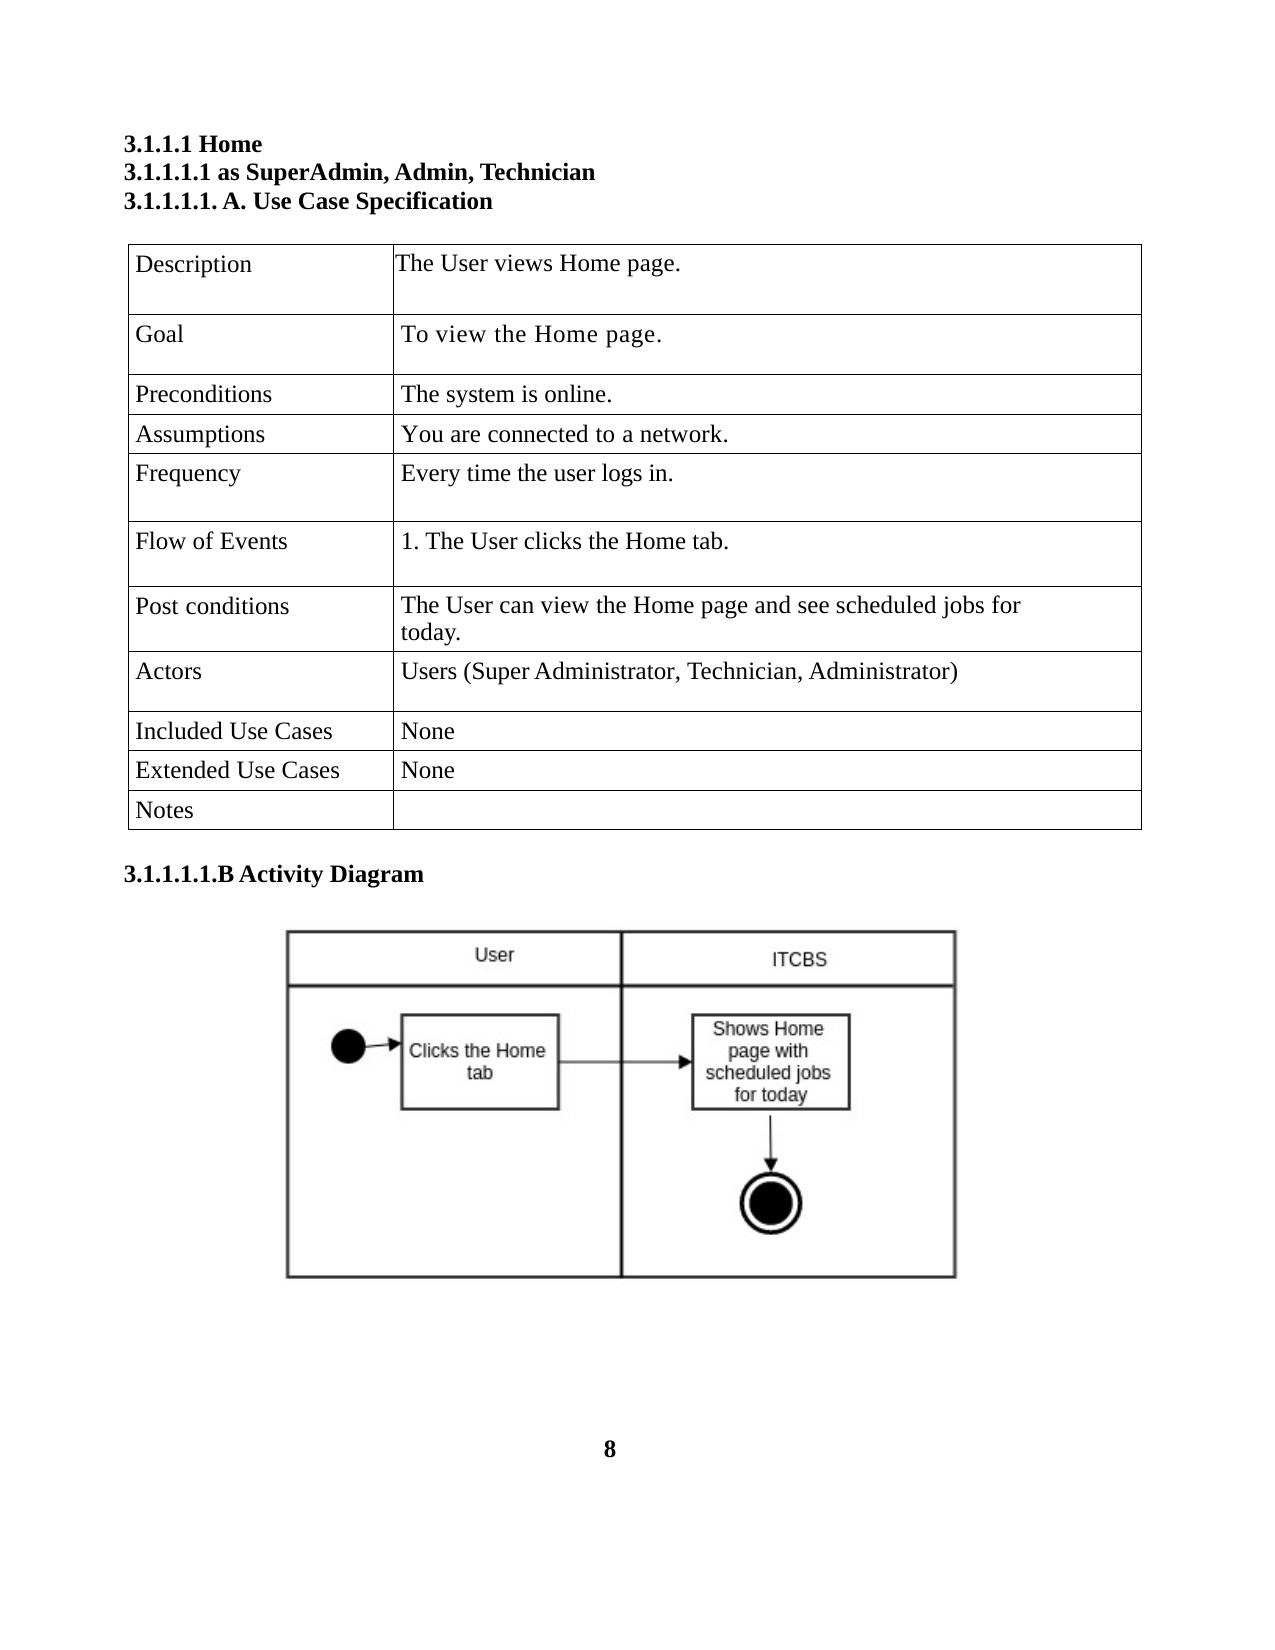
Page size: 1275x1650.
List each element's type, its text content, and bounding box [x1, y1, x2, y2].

table_cell Goal [129, 315, 393, 374]
table_cell The User can view the Home page and see scheduled jobs for today. [394, 587, 1141, 651]
table_header Description [129, 245, 393, 314]
picture [259, 922, 992, 1315]
table_cell You are connected to a network. [394, 415, 1141, 453]
table_cell Assumptions [129, 415, 393, 453]
table_cell None [394, 751, 1141, 790]
table_cell Post conditions [129, 587, 393, 651]
table_cell Extended Use Cases [129, 751, 393, 790]
table_cell Users (Super Administrator, Technician, Administrator) [394, 652, 1141, 711]
table_cell 1. The User clicks the Home tab. [394, 522, 1141, 586]
table_cell Included Use Cases [129, 712, 393, 750]
text 3.1.1.1 Home [123, 129, 1096, 157]
text 3.1.1.1.1.B Activity Diagram [123, 859, 1096, 887]
table_cell Actors [129, 652, 393, 711]
table_cell To view the Home page. [394, 315, 1141, 374]
table_cell The system is online. [394, 375, 1141, 414]
text 8 [123, 1434, 1096, 1462]
text 3.1.1.1.1. A. Use Case Specification [123, 186, 1096, 215]
table_header The User views Home page. [394, 245, 1141, 314]
text 3.1.1.1.1 as SuperAdmin, Admin, Technician [123, 157, 1096, 186]
table_cell Preconditions [129, 375, 393, 414]
table_cell Frequency [129, 454, 393, 521]
table_cell Flow of Events [129, 522, 393, 586]
table_cell Notes [129, 791, 393, 829]
table_cell Every time the user logs in. [394, 454, 1141, 521]
table_cell [394, 791, 1141, 829]
table_cell None [394, 712, 1141, 750]
